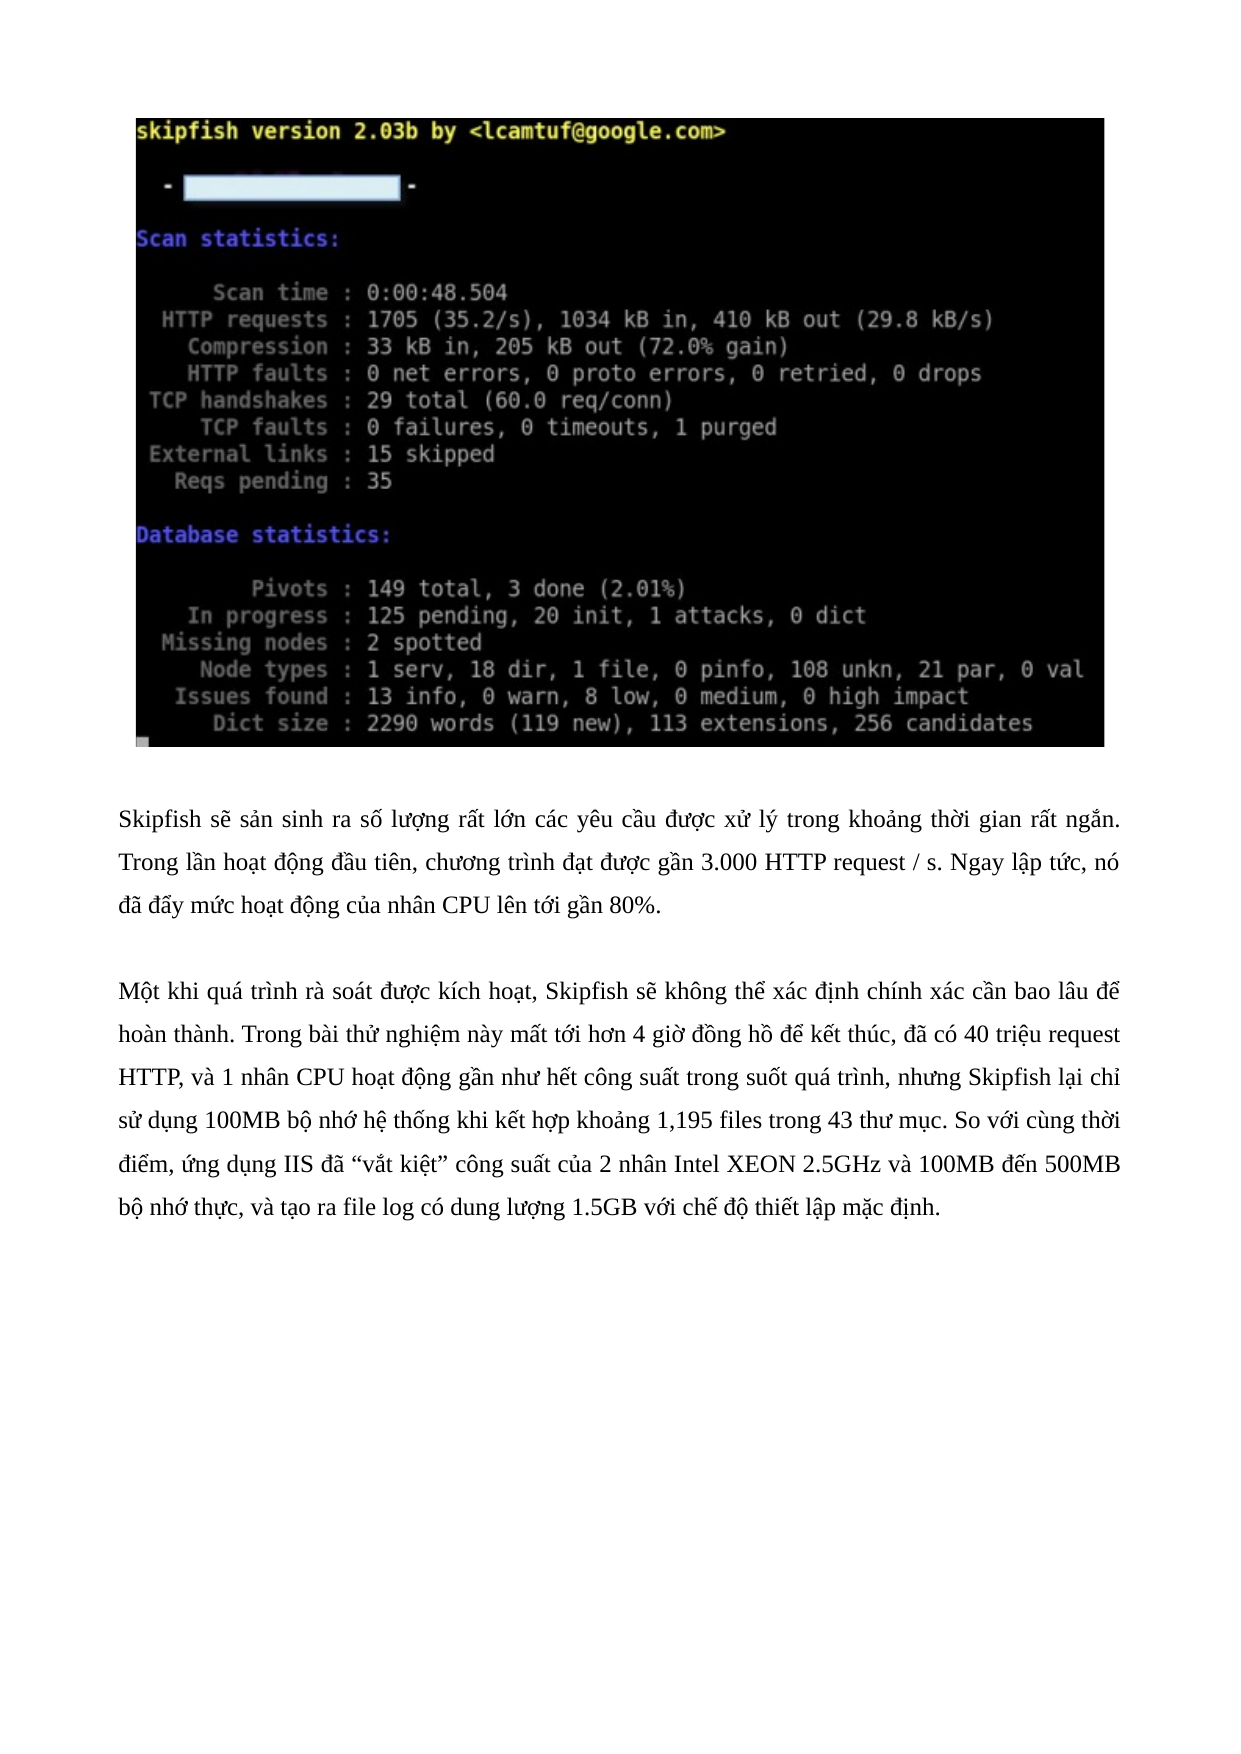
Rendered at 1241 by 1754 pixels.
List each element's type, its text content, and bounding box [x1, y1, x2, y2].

text Skipfish sẽ sản sinh ra số lượng rất lớn các yêu cầu được xử lý trong khoảng thời gian rất ngắn. Trong lần hoạt động đầu tiên, chương trình đạt được gần 3.000 HTTP request / s. Ngay lập tức, nó đã đẩy mức hoạt động của nhân CPU lên tới gần 80%. [118, 118, 1122, 919]
text Một khi quá trình rà soát được kích hoạt, Skipfish sẽ không thể xác định chính xác cần bao lâu để hoàn thành. Trong bài thử nghiệm này mất tới hơn 4 giờ đồng hồ để kết thúc, đã có 40 triệu request HTTP, và 1 nhân CPU hoạt động gần như hết công suất trong suốt quá trình, nhưng Skipfish lại chỉ sử dụng 100MB bộ nhớ hệ thống khi kết hợp khoảng 1,195 files trong 43 thư mục. So với cùng thời điểm, ứng dụng IIS đã “vắt kiệt” công suất của 2 nhân Intel XEON 2.5GHz và 100MB đến 500MB bộ nhớ thực, và tạo ra file log có dung lượng 1.5GB với chế độ thiết lập mặc định. [118, 976, 1122, 1221]
